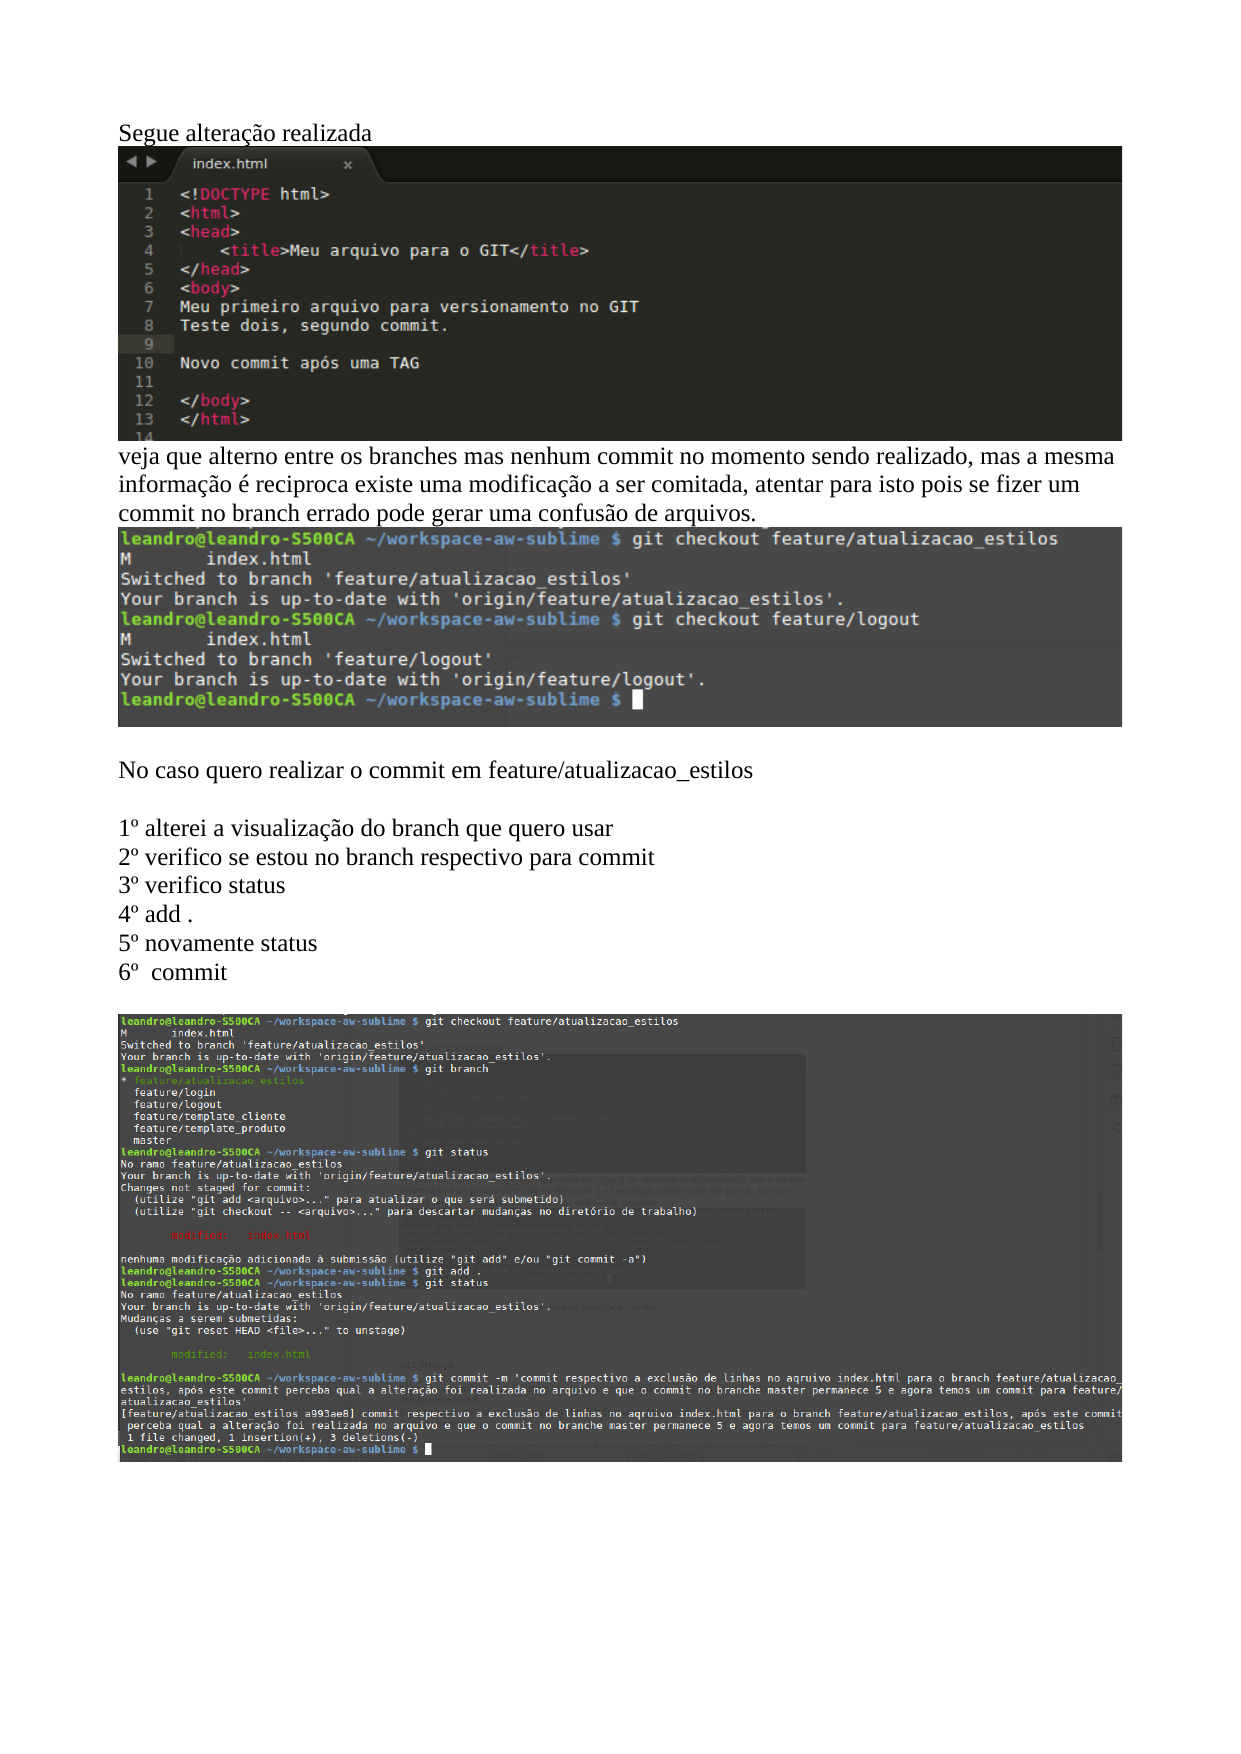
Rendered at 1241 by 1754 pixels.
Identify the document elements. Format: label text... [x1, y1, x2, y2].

text 4º add . [118, 899, 1122, 928]
text 3º verifico status [118, 871, 1122, 899]
text veja que alterno entre os branches mas nenhum commit no momento sendo realizado, mas a mesma informação é reciproca existe uma modificação a ser comitada, atentar para isto pois se fizer um commit no branch errado pode gerar uma confusão de arquivos. [118, 441, 1122, 527]
text No caso quero realizar o commit em feature/atualizacao_estilos [118, 756, 1122, 784]
text 2º verifico se estou no branch respectivo para commit [118, 842, 1122, 871]
text 5º novamente status [118, 928, 1122, 957]
picture [118, 527, 1123, 727]
text Segue alteração realizada [118, 118, 1122, 146]
text 6º commit [118, 957, 1122, 986]
text 1º alterei a visualização do branch que quero usar [118, 813, 1122, 842]
picture [118, 1014, 1123, 1462]
picture [118, 146, 1123, 441]
